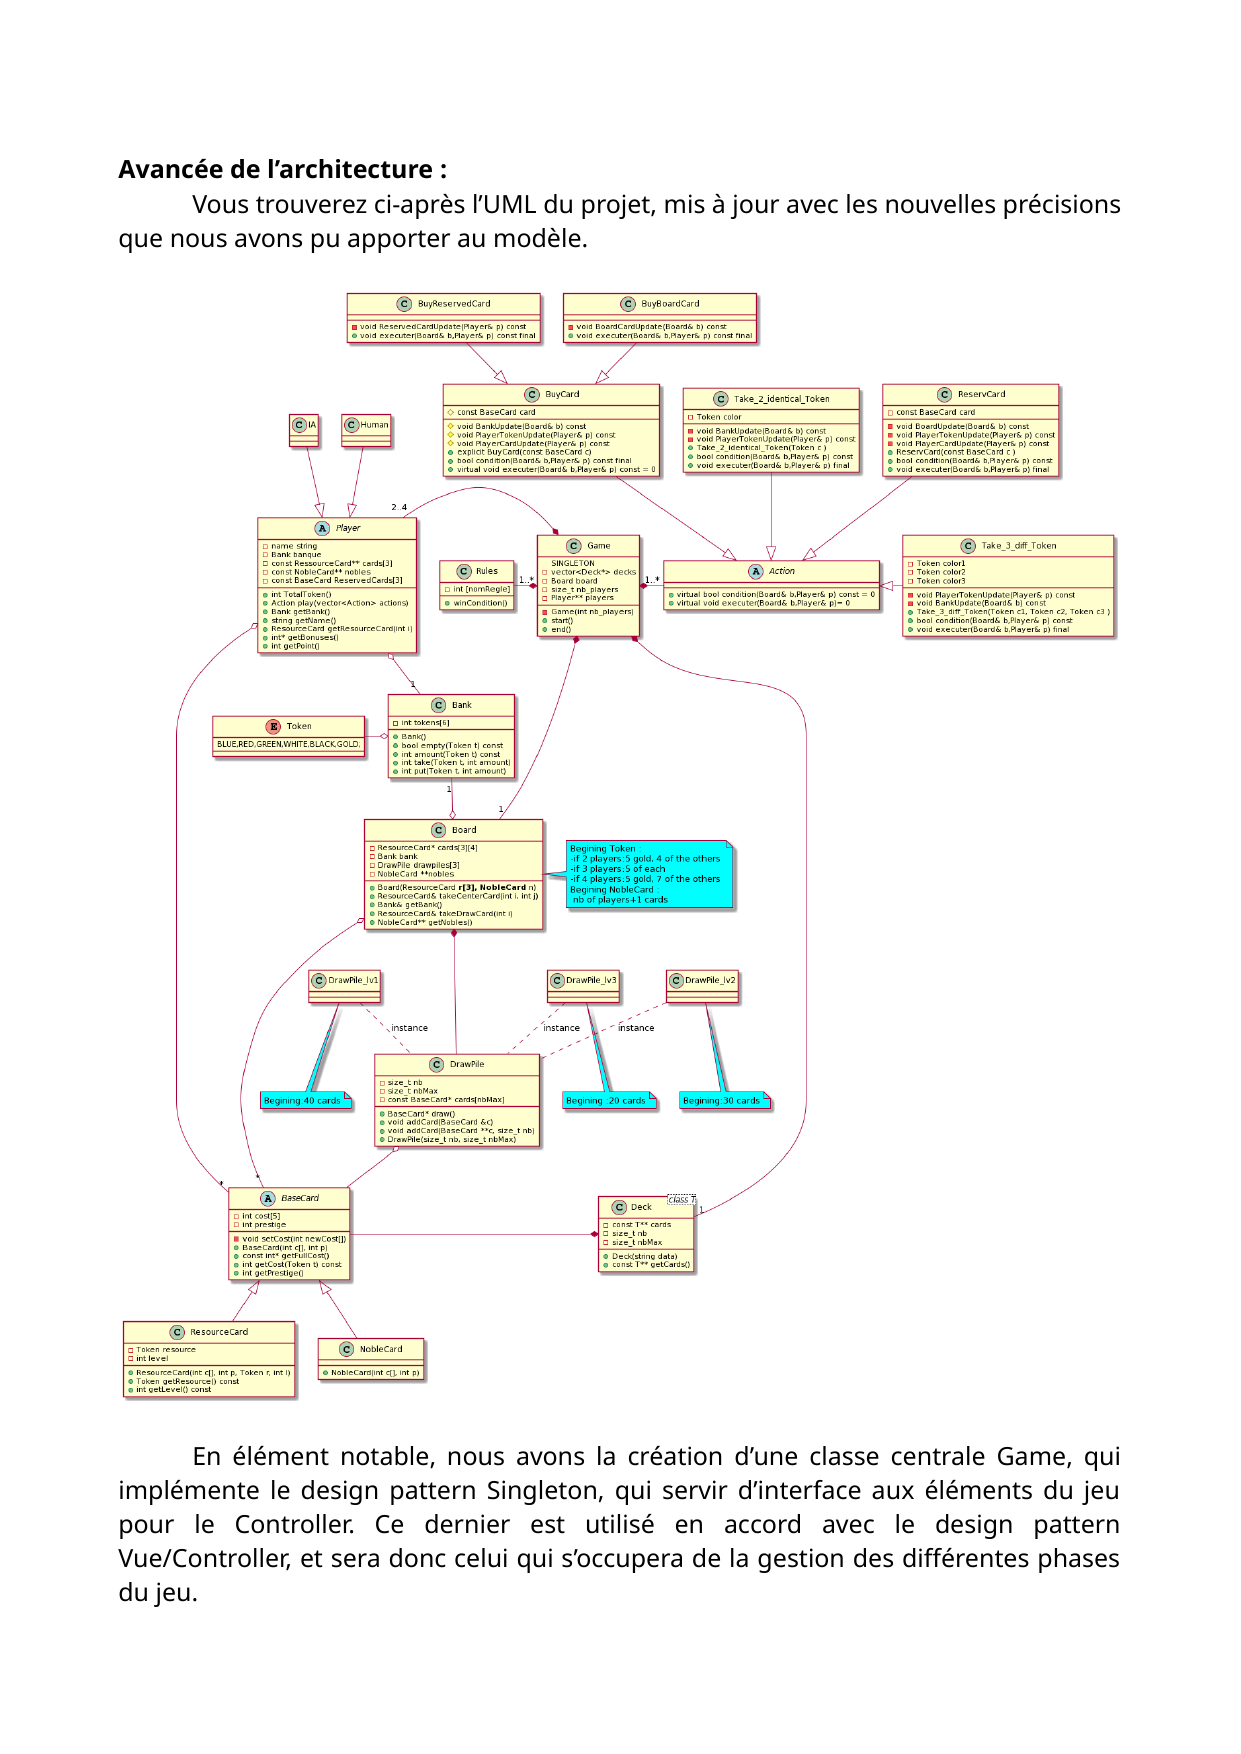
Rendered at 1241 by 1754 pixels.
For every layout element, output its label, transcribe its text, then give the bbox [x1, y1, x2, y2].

text Avancée de l’architecture : [118, 152, 1122, 186]
text En élément notable, nous avons la création d’une classe centrale Game, qui implémente le design pattern Singleton, qui servir d’interface aux éléments du jeu pour le Controller. Ce dernier est utilisé en accord avec le design pattern Vue/Controller, et sera donc celui qui s’occupera de la gestion des différentes phases du jeu. [118, 1439, 1122, 1609]
text Vous trouverez ci-après l’UML du projet, mis à jour avec les nouvelles précisions que nous avons pu apporter au modèle. [118, 186, 1122, 254]
